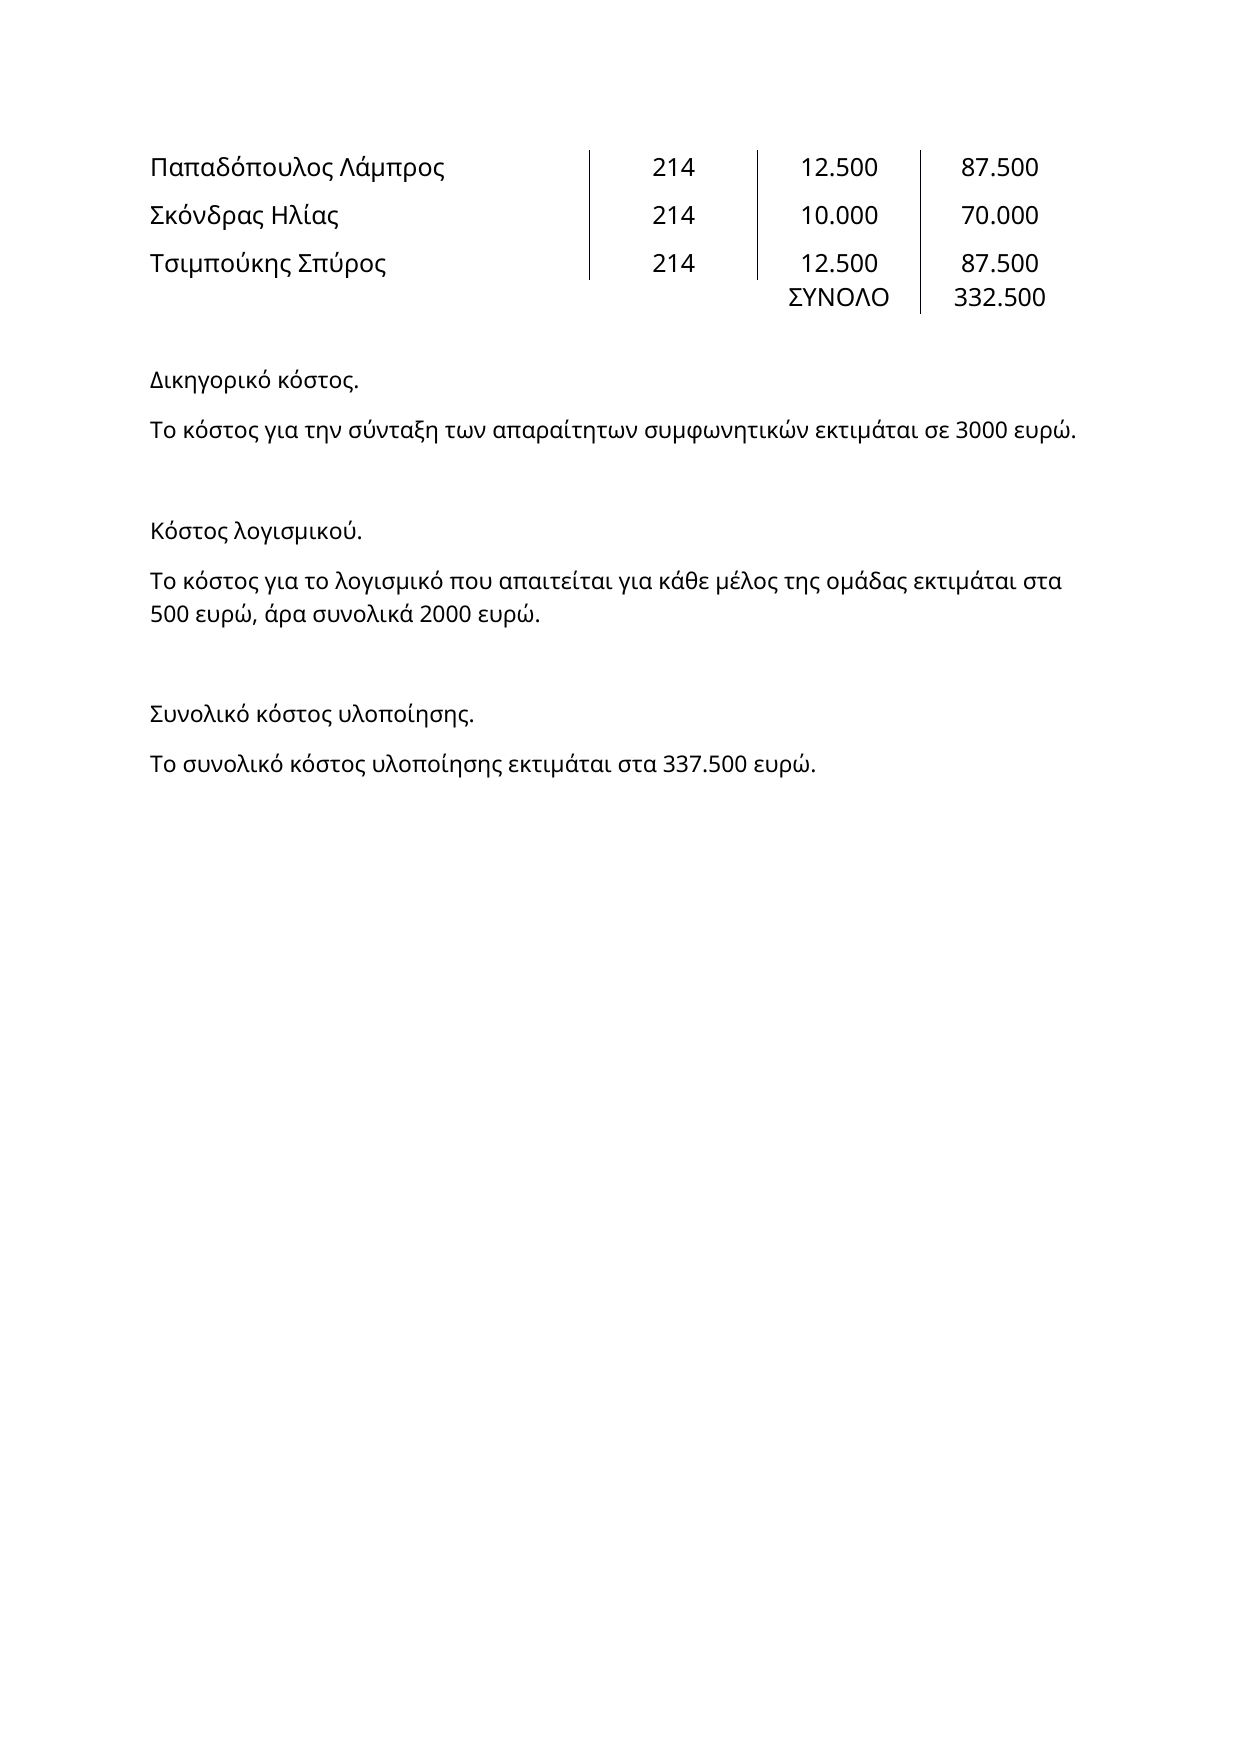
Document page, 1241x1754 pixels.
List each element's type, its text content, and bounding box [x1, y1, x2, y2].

table_cell [589, 280, 757, 314]
table_cell 214 [590, 150, 757, 198]
text Κόστος λογισμικού. [150, 514, 1090, 546]
table_cell Σκόνδρας Ηλίας [139, 198, 589, 246]
table_cell ΣΥΝΟΛΟ [758, 280, 920, 314]
text Το κόστος για την σύνταξη των απαραίτητων συμφωνητικών εκτιμάται σε 3000 ευρώ. [150, 414, 1090, 446]
table_cell 12.500 [758, 150, 920, 198]
table_cell 87.500 [921, 150, 1079, 198]
text Το συνολικό κόστος υλοποίησης εκτιμάται στα 337.500 ευρώ. [150, 748, 1090, 780]
table_cell 332.500 [921, 280, 1079, 314]
table_cell 70.000 [921, 198, 1079, 246]
text Δικηγορικό κόστος. [150, 364, 1090, 396]
text Συνολικό κόστος υλοποίησης. [150, 698, 1090, 729]
table_cell Τσιμπούκης Σπύρος [139, 246, 589, 280]
text Το κόστος για το λογισμικό που απαιτείται για κάθε μέλος της ομάδας εκτιμάται στα 500 ευρώ, άρα συνολικά 2000 ευρώ. [150, 565, 1090, 629]
table_cell 214 [590, 246, 757, 280]
table_cell 87.500 [921, 246, 1079, 280]
table_cell 12.500 [758, 246, 920, 280]
table_cell [139, 280, 589, 314]
table_cell 214 [590, 198, 757, 246]
table_cell 10.000 [758, 198, 920, 246]
table_cell Παπαδόπουλος Λάμπρος [139, 150, 589, 198]
